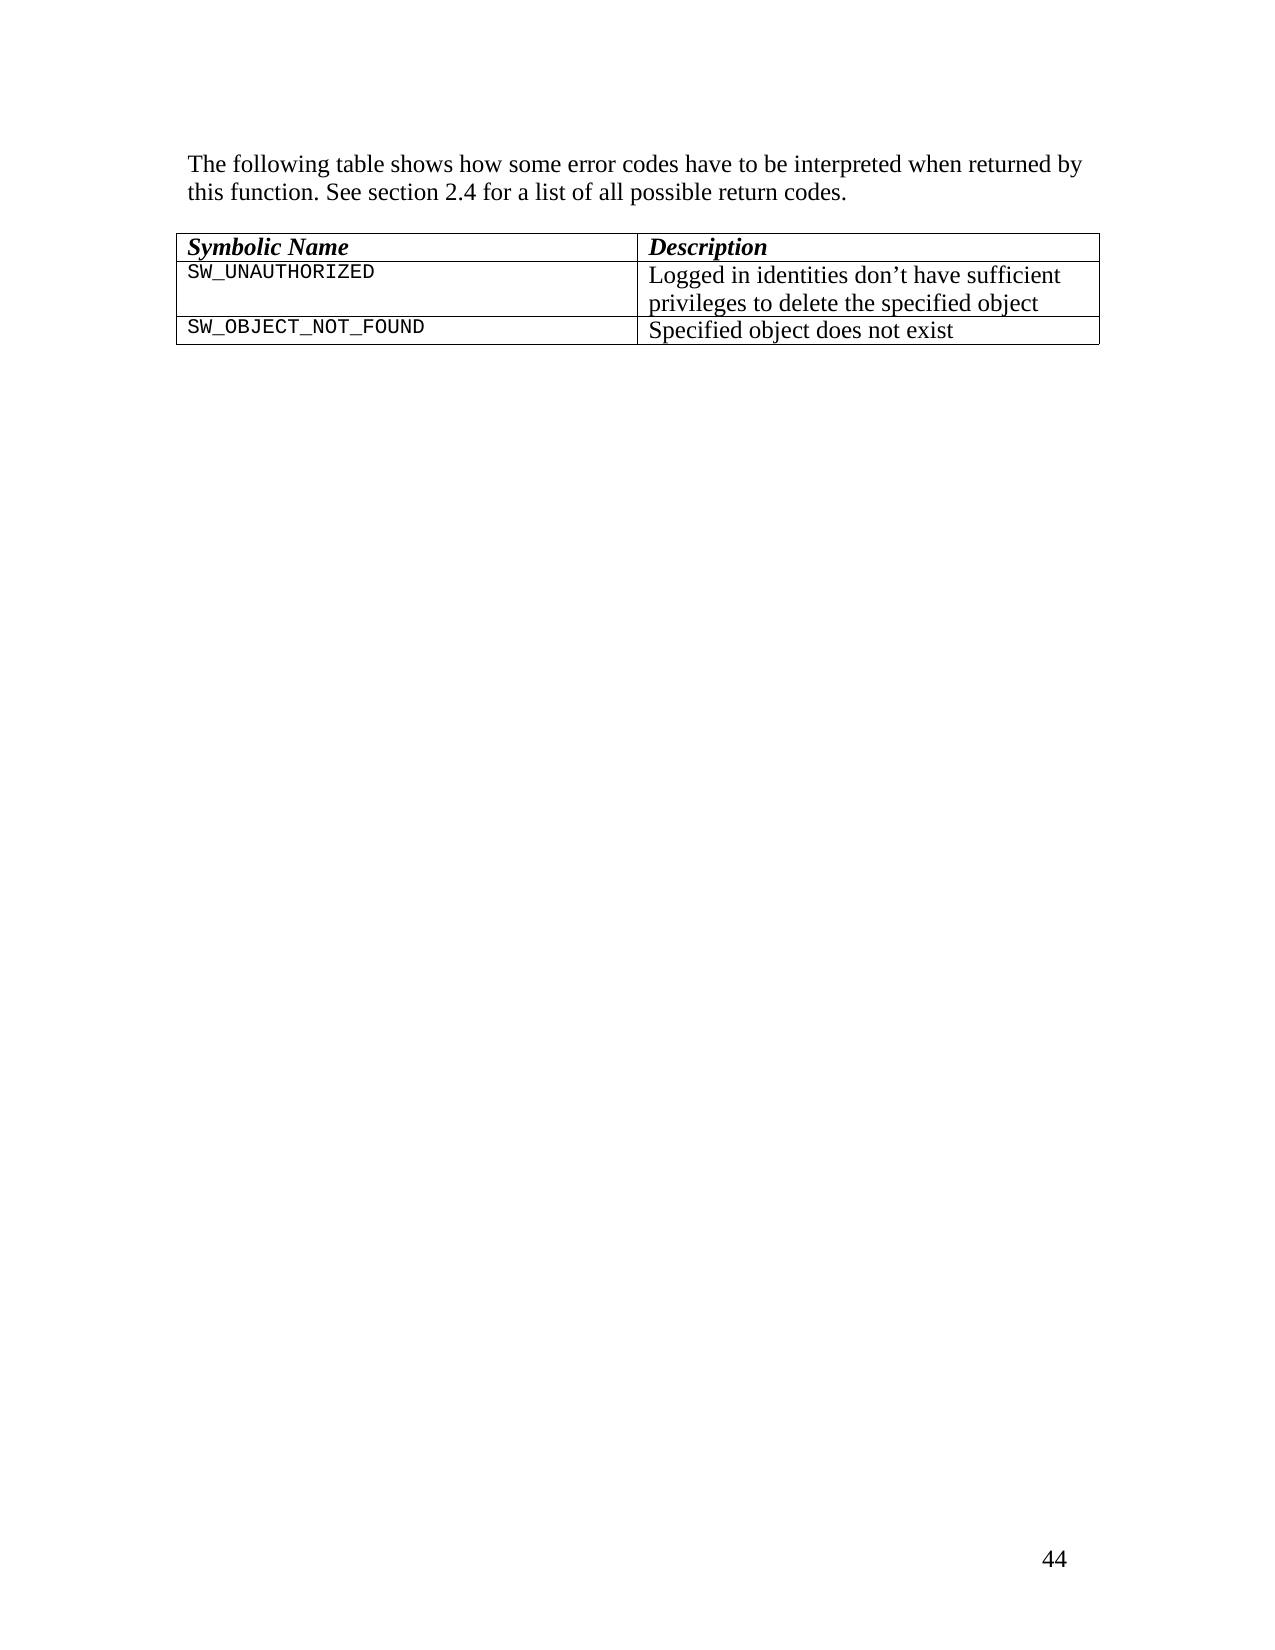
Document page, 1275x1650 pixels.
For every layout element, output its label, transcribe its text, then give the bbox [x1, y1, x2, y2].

table_cell SW_OBJECT_NOT_FOUND [177, 317, 637, 344]
table_header Description [638, 234, 1099, 261]
text The following table shows how some error codes have to be interpreted when returned by this function. See section 2.4 for a list of all possible return codes. [187, 150, 1087, 205]
table_cell Specified object does not exist [638, 317, 1099, 344]
table_header Symbolic Name [177, 234, 637, 261]
table_cell SW_UNAUTHORIZED [177, 262, 637, 316]
table_cell Logged in identities don’t have sufficient privileges to delete the specified object [638, 262, 1099, 316]
